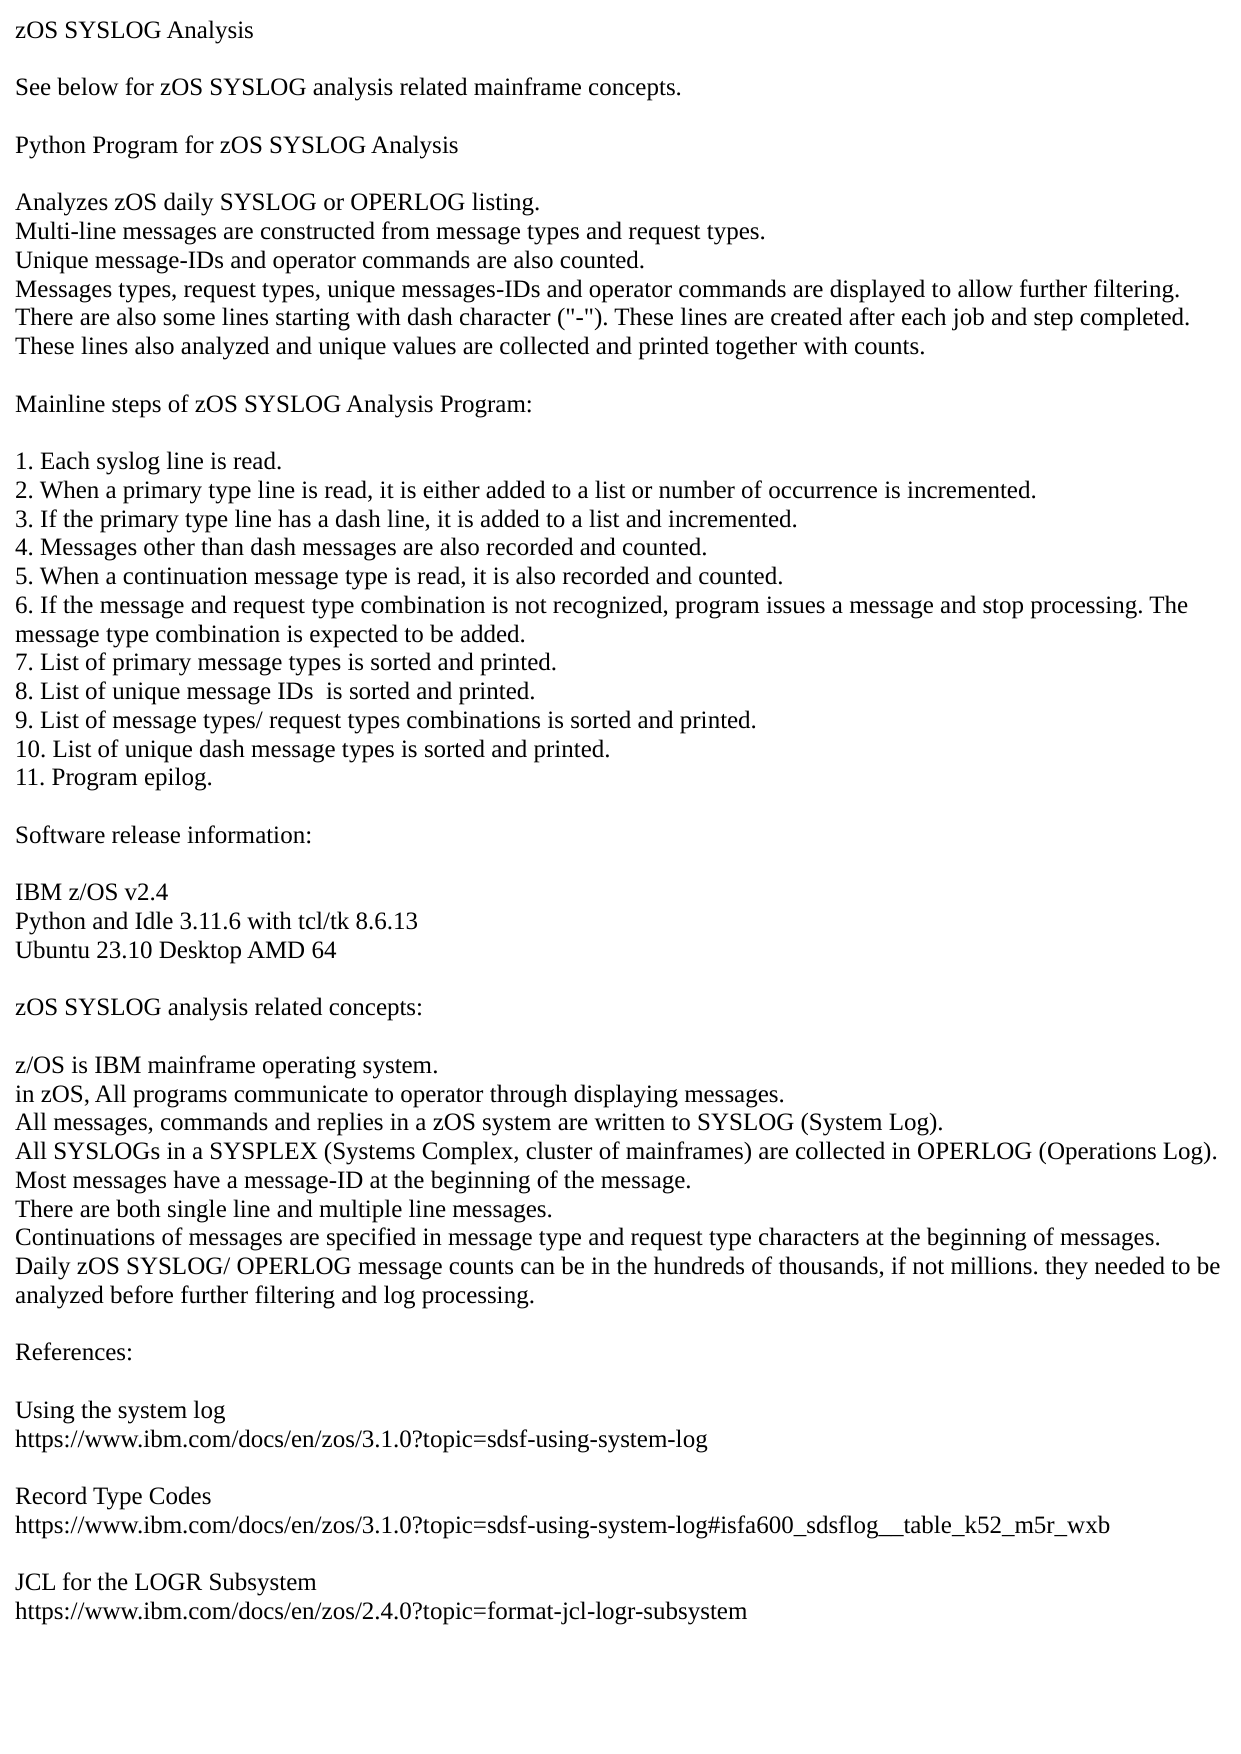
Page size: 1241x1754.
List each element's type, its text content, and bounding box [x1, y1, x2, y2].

text zOS SYSLOG Analysis [15, 15, 1226, 44]
text Record Type Codes [15, 1481, 1226, 1510]
text 6. If the message and request type combination is not recognized, program issues a message and stop processing. The message type combination is expected to be added. [15, 590, 1226, 647]
text Unique message-IDs and operator commands are also counted. [15, 245, 1226, 274]
text Python and Idle 3.11.6 with tcl/tk 8.6.13 [15, 906, 1226, 935]
text 10. List of unique dash message types is sorted and printed. [15, 734, 1226, 762]
text z/OS is IBM mainframe operating system. [15, 1050, 1226, 1079]
text There are also some lines starting with dash character ("-"). These lines are created after each job and step completed. These lines also analyzed and unique values are collected and printed together with counts. [15, 302, 1226, 360]
text Messages types, request types, unique messages-IDs and operator commands are displayed to allow further filtering. [15, 274, 1226, 302]
text There are both single line and multiple line messages. [15, 1194, 1226, 1222]
text https://www.ibm.com/docs/en/zos/3.1.0?topic=sdsf-using-system-log#isfa600_sdsflog__table_k52_m5r_wxb [15, 1510, 1226, 1539]
text See below for zOS SYSLOG analysis related mainframe concepts. [15, 72, 1226, 101]
text zOS SYSLOG analysis related concepts: [15, 992, 1226, 1021]
text Software release information: [15, 820, 1226, 849]
text Mainline steps of zOS SYSLOG Analysis Program: [15, 389, 1226, 417]
text 3. If the primary type line has a dash line, it is added to a list and incremented. [15, 504, 1226, 532]
text 8. List of unique message IDs is sorted and printed. [15, 676, 1226, 705]
text 4. Messages other than dash messages are also recorded and counted. [15, 532, 1226, 561]
text 5. When a continuation message type is read, it is also recorded and counted. [15, 561, 1226, 590]
text Most messages have a message-ID at the beginning of the message. [15, 1165, 1226, 1194]
text JCL for the LOGR Subsystem [15, 1567, 1226, 1596]
text Analyzes zOS daily SYSLOG or OPERLOG listing. [15, 187, 1226, 216]
text https://www.ibm.com/docs/en/zos/3.1.0?topic=sdsf-using-system-log [15, 1424, 1226, 1452]
text Ubuntu 23.10 Desktop AMD 64 [15, 935, 1226, 964]
text Multi-line messages are constructed from message types and request types. [15, 216, 1226, 245]
text 11. Program epilog. [15, 762, 1226, 791]
text Using the system log [15, 1395, 1226, 1424]
text All SYSLOGs in a SYSPLEX (Systems Complex, cluster of mainframes) are collected in OPERLOG (Operations Log). [15, 1136, 1226, 1165]
text in zOS, All programs communicate to operator through displaying messages. [15, 1079, 1226, 1107]
text References: [15, 1337, 1226, 1366]
text 2. When a primary type line is read, it is either added to a list or number of occurrence is incremented. [15, 475, 1226, 504]
text 1. Each syslog line is read. [15, 446, 1226, 475]
text IBM z/OS v2.4 [15, 877, 1226, 906]
text 9. List of message types/ request types combinations is sorted and printed. [15, 705, 1226, 734]
text 7. List of primary message types is sorted and printed. [15, 647, 1226, 676]
text Continuations of messages are specified in message type and request type characters at the beginning of messages. [15, 1222, 1226, 1251]
text https://www.ibm.com/docs/en/zos/2.4.0?topic=format-jcl-logr-subsystem [15, 1596, 1226, 1625]
text Python Program for zOS SYSLOG Analysis [15, 130, 1226, 159]
text Daily zOS SYSLOG/ OPERLOG message counts can be in the hundreds of thousands, if not millions. they needed to be analyzed before further filtering and log processing. [15, 1251, 1226, 1309]
text All messages, commands and replies in a zOS system are written to SYSLOG (System Log). [15, 1107, 1226, 1136]
